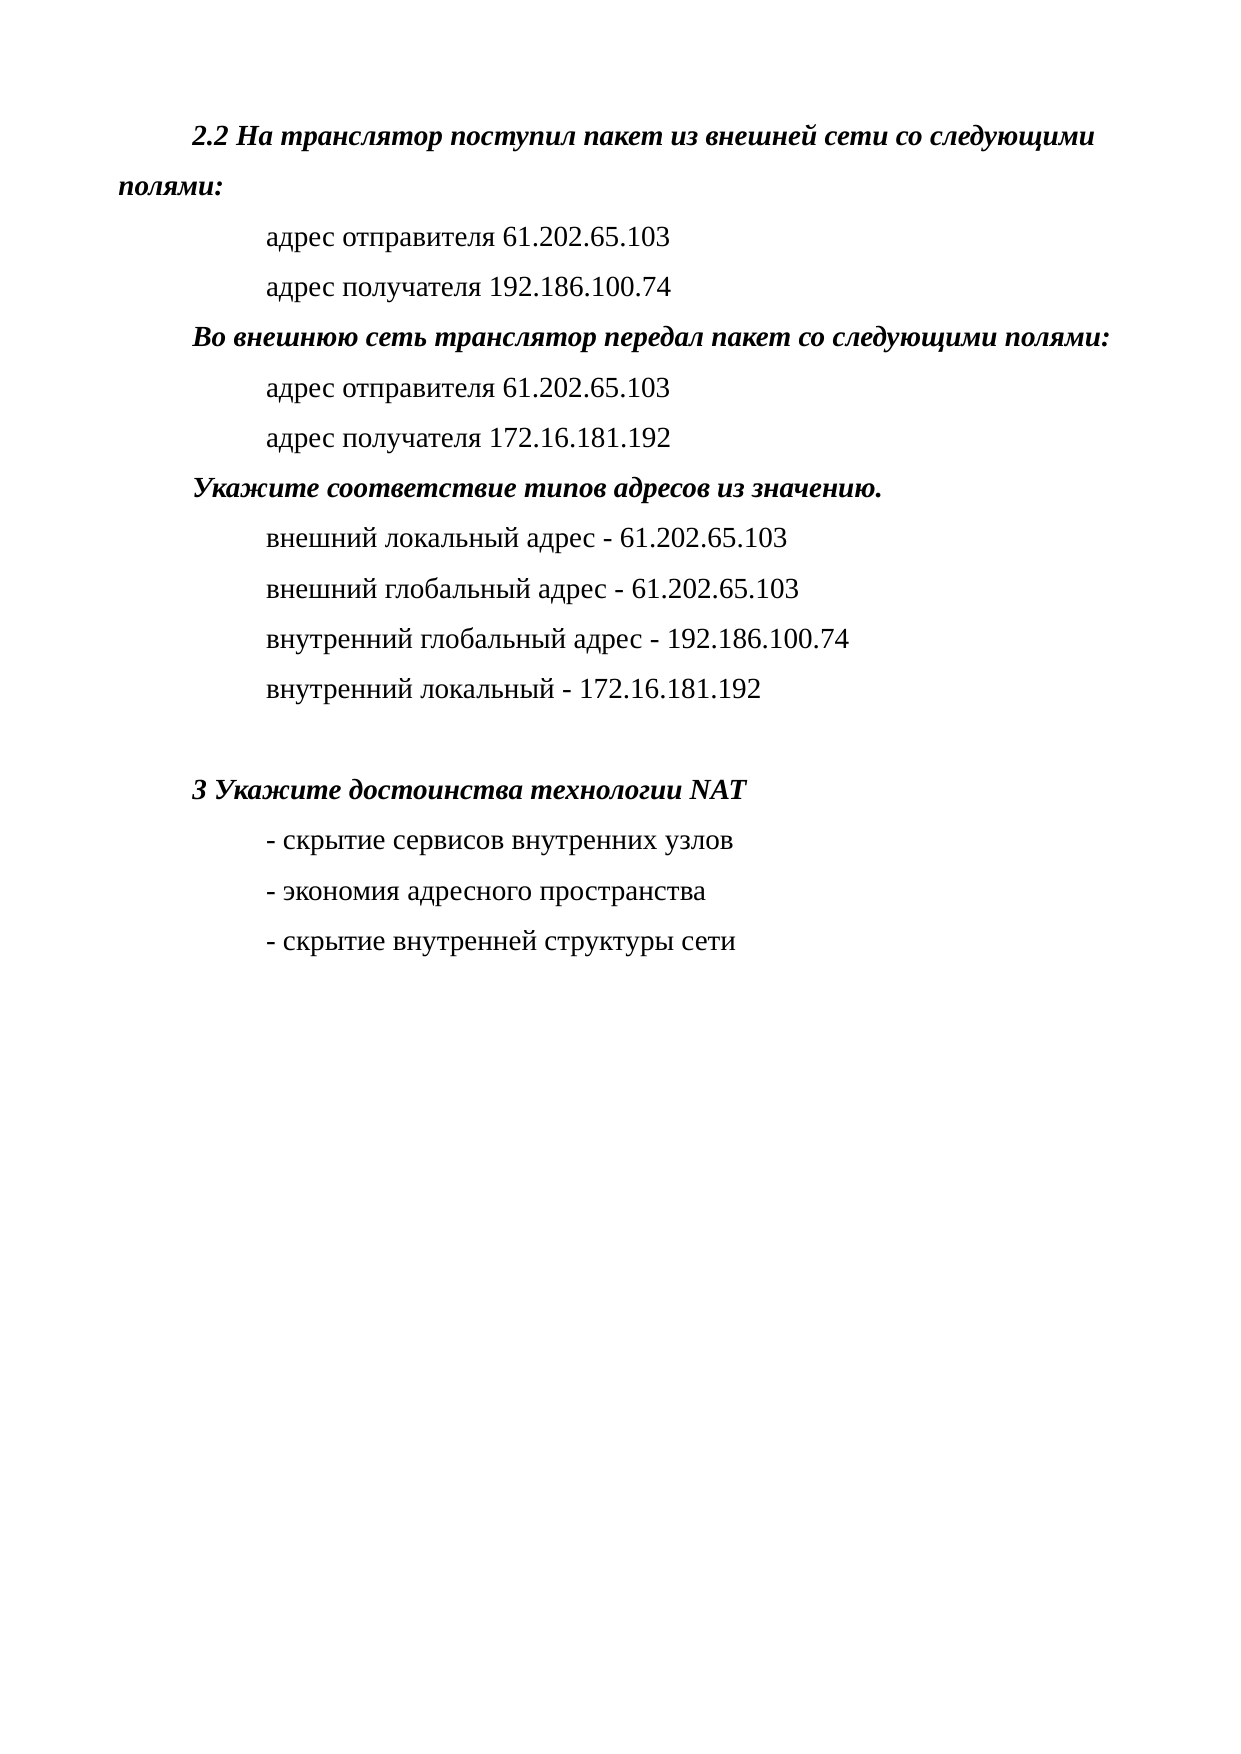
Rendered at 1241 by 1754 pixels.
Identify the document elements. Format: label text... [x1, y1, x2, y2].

text адрес получателя 192.186.100.74 [118, 269, 1122, 303]
text 3 Укажите достоинства технологии NAT [118, 772, 1122, 806]
text - скрытие внутренней структуры сети [118, 923, 1122, 957]
text внутренний локальный - 172.16.181.192 [118, 672, 1122, 705]
text адрес отправителя 61.202.65.103 [118, 370, 1122, 403]
text Укажите соответствие типов адресов из значению. [118, 470, 1122, 504]
text Во внешнюю сеть транслятор передал пакет со следующими полями: [118, 319, 1122, 353]
text 2.2 На транслятор поступил пакет из внешней сети со следующими полями: [118, 118, 1122, 202]
text адрес отправителя 61.202.65.103 [118, 219, 1122, 252]
text - скрытие сервисов внутренних узлов [118, 822, 1122, 856]
text внешний локальный адрес - 61.202.65.103 [118, 521, 1122, 554]
text внутренний глобальный адрес - 192.186.100.74 [118, 621, 1122, 655]
text внешний глобальный адрес - 61.202.65.103 [118, 571, 1122, 604]
text - экономия адресного пространства [118, 873, 1122, 906]
text адрес получателя 172.16.181.192 [118, 420, 1122, 453]
